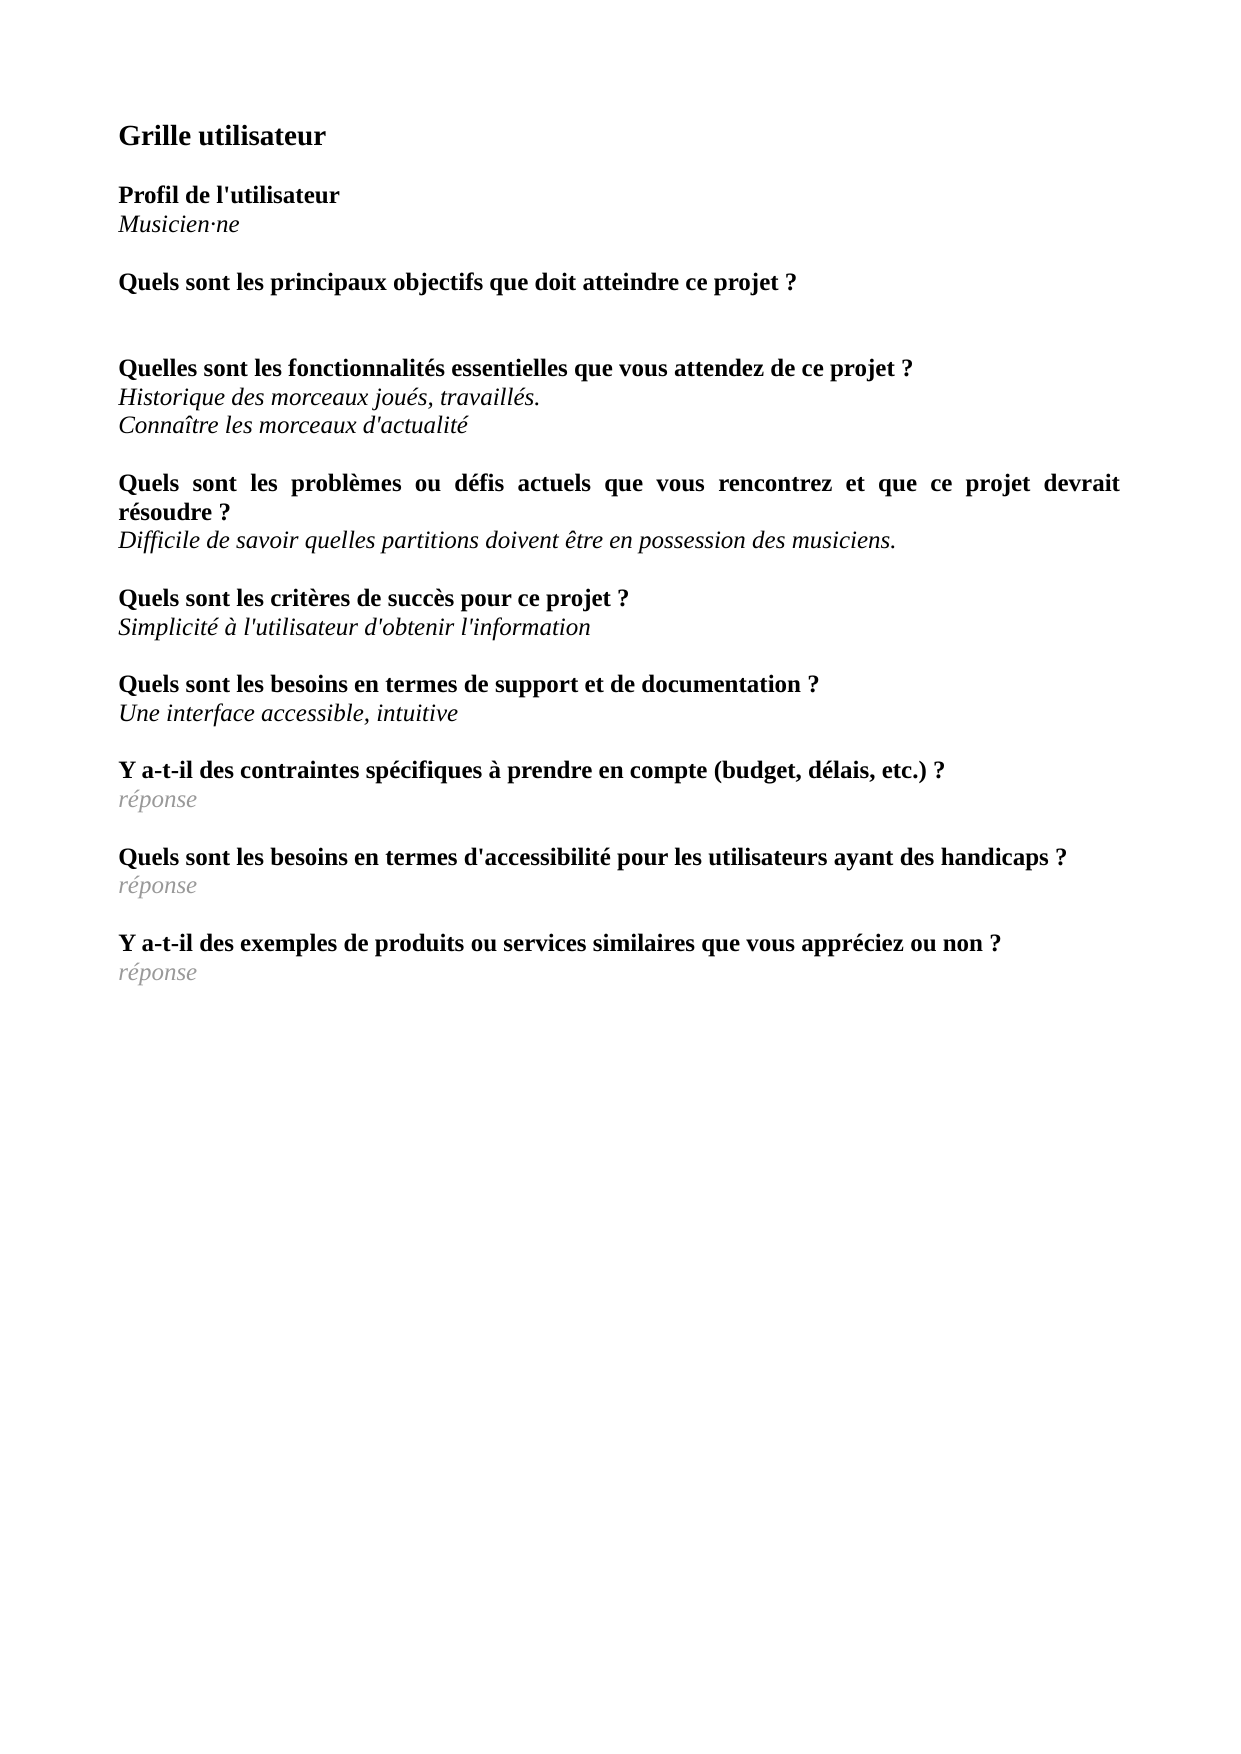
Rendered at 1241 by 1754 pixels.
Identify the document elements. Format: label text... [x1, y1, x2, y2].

text Quelles sont les fonctionnalités essentielles que vous attendez de ce projet ? [118, 353, 1122, 382]
text Difficile de savoir quelles partitions doivent être en possession des musiciens. [118, 525, 1122, 554]
text Connaître les morceaux d'actualité [118, 410, 1122, 439]
text Quels sont les principaux objectifs que doit atteindre ce projet ? [118, 267, 1122, 295]
text Profil de l'utilisateur [118, 180, 1122, 209]
text Quels sont les besoins en termes d'accessibilité pour les utilisateurs ayant des handicaps ? [118, 842, 1122, 870]
text Historique des morceaux joués, travaillés. [118, 382, 1122, 410]
text Grille utilisateur [118, 118, 1122, 152]
text Musicien·ne [118, 209, 1122, 238]
text Y a-t-il des exemples de produits ou services similaires que vous appréciez ou non ? [118, 928, 1122, 957]
text réponse [118, 957, 1122, 985]
text Y a-t-il des contraintes spécifiques à prendre en compte (budget, délais, etc.) ? [118, 755, 1122, 784]
text Quels sont les besoins en termes de support et de documentation ? [118, 669, 1122, 698]
text Une interface accessible, intuitive [118, 698, 1122, 727]
text réponse [118, 870, 1122, 899]
text Quels sont les problèmes ou défis actuels que vous rencontrez et que ce projet devrait résoudre ? [118, 468, 1122, 525]
text réponse [118, 784, 1122, 813]
text Quels sont les critères de succès pour ce projet ? [118, 583, 1122, 612]
text Simplicité à l'utilisateur d'obtenir l'information [118, 612, 1122, 640]
